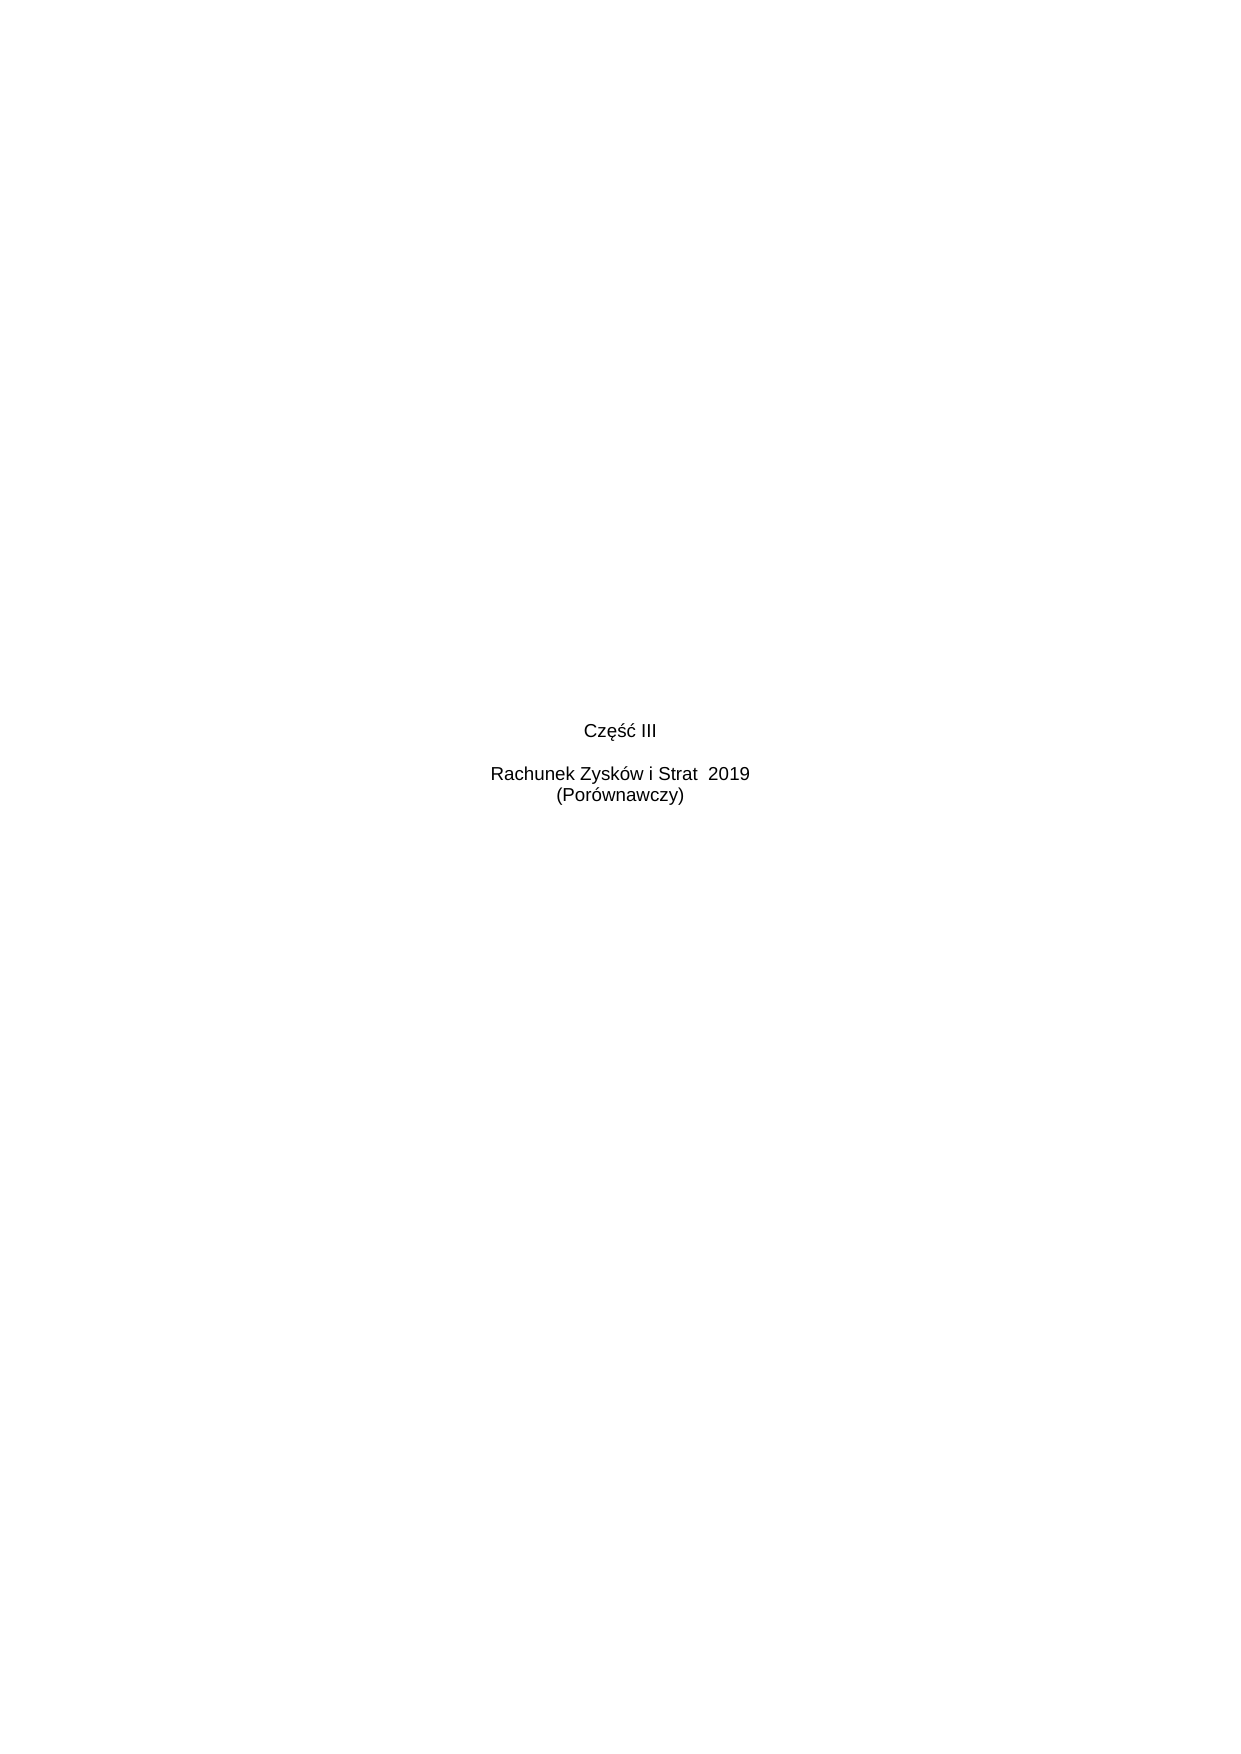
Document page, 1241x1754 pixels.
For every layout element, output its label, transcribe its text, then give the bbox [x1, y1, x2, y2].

text Rachunek Zysków i Strat 2019 [118, 763, 1122, 784]
text (Porównawczy) [118, 784, 1122, 806]
text Część III [118, 719, 1122, 741]
